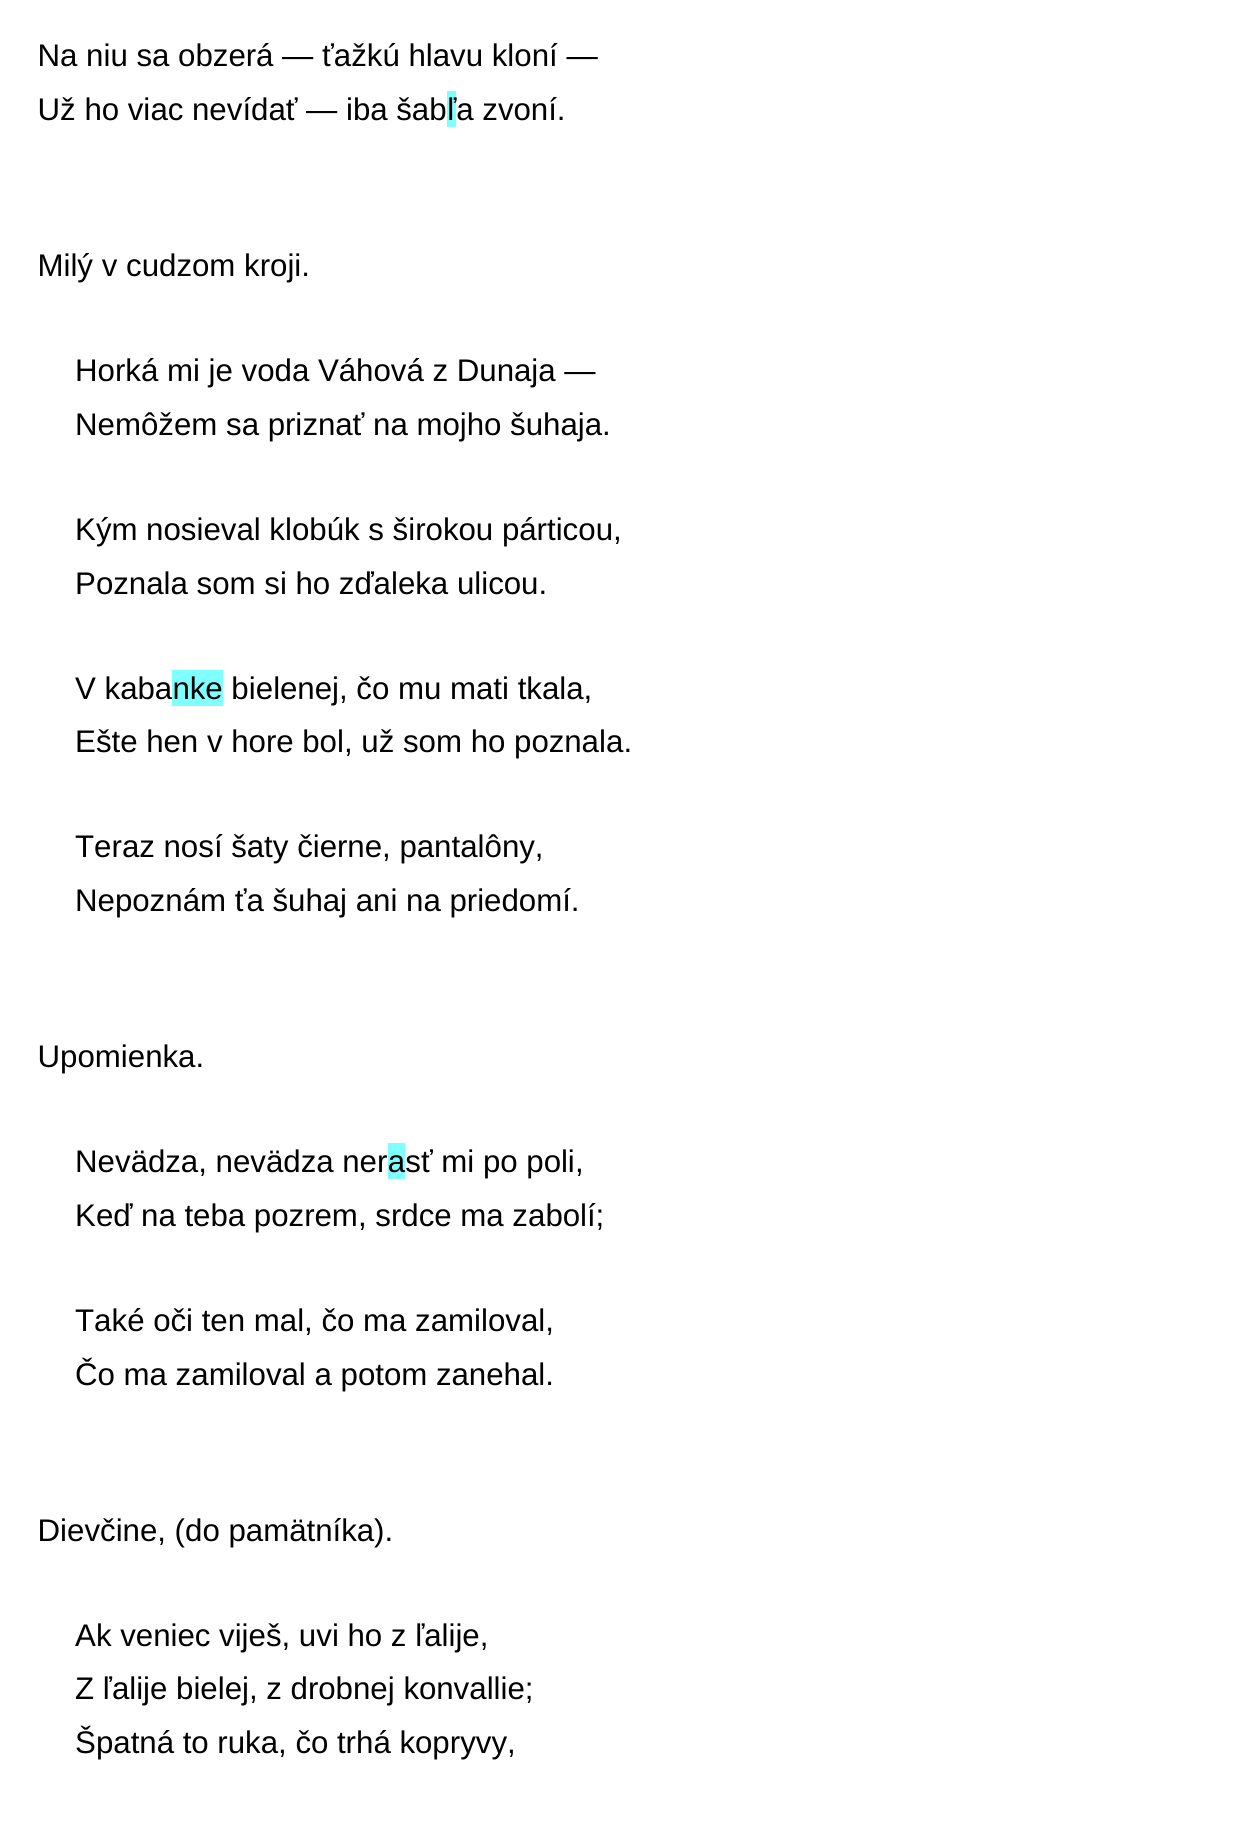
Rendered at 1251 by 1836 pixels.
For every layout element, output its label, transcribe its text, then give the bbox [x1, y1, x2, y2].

text Ak veniec viješ, uvi ho z ľalije, [37, 1617, 1130, 1652]
text Dievčine, (do pamätníka). [37, 1512, 1130, 1548]
text Kým nosieval klobúk s širokou párticou, [37, 511, 1130, 547]
text Milý v cudzom kroji. [37, 247, 1130, 283]
text Nemôžem sa priznať na mojho šuhaja. [37, 406, 1130, 442]
text Z ľalije bielej, z drobnej konvallie; [37, 1670, 1130, 1706]
text Teraz nosí šaty čierne, pantalôny, [37, 828, 1130, 864]
text Keď na teba pozrem, srdce ma zabolí; [37, 1197, 1130, 1233]
text Poznala som si ho zďaleka ulicou. [37, 565, 1130, 601]
text Špatná to ruka, čo trhá kopryvy, [37, 1724, 1130, 1760]
text Nepoznám ťa šuhaj ani na priedomí. [37, 882, 1130, 918]
text Už ho viac nevídať — iba šabľa zvoní. [37, 91, 1130, 127]
text V kabanke bielenej, čo mu mati tkala, [37, 670, 1130, 706]
text Nevädza, nevädza nerasť mi po poli, [37, 1143, 1130, 1179]
text Horká mi je voda Váhová z Dunaja — [37, 352, 1130, 388]
text Čo ma zamiloval a potom zanehal. [37, 1356, 1130, 1392]
text Na niu sa obzerá — ťažkú hlavu kloní — [37, 37, 1130, 73]
text Upomienka. [37, 1038, 1130, 1074]
text Také oči ten mal, čo ma zamiloval, [37, 1302, 1130, 1338]
text Ešte hen v hore bol, už som ho poznala. [37, 723, 1130, 759]
